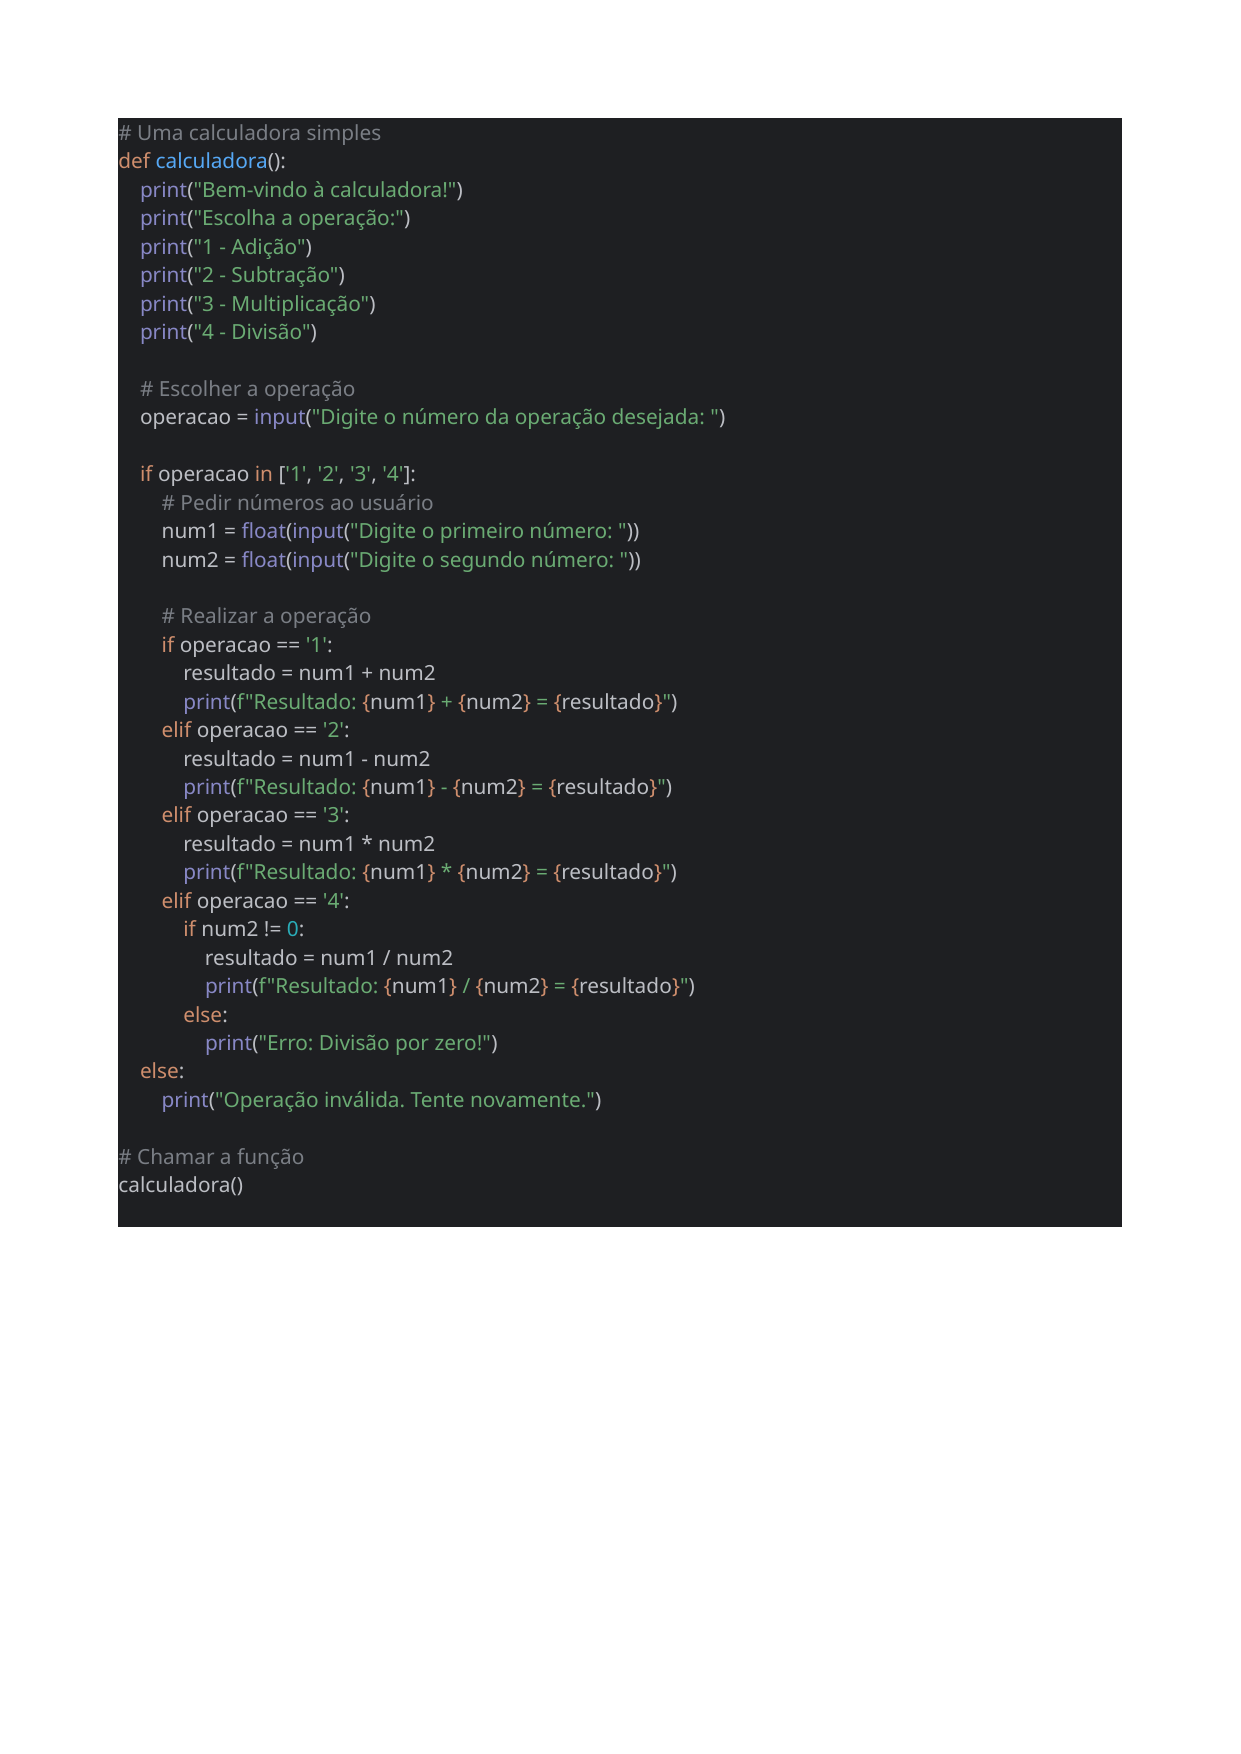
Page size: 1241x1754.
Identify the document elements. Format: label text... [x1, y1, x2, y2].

text # Uma calculadora simples def calculadora(): print("Bem-vindo à calculadora!") print("Escolha a operação:") print("1 - Adição") print("2 - Subtração") print("3 - Multiplicação") print("4 - Divisão") # Escolher a operação operacao = input("Digite o número da operação desejada: ") if operacao in ['1', '2', '3', '4']: # Pedir números ao usuário num1 = float(input("Digite o primeiro número: ")) num2 = float(input("Digite o segundo número: ")) # Realizar a operação if operacao == '1': resultado = num1 + num2 print(f"Resultado: {num1} + {num2} = {resultado}") elif operacao == '2': resultado = num1 - num2 print(f"Resultado: {num1} - {num2} = {resultado}") elif operacao == '3': resultado = num1 * num2 print(f"Resultado: {num1} * {num2} = {resultado}") elif operacao == '4': if num2 != 0: resultado = num1 / num2 print(f"Resultado: {num1} / {num2} = {resultado}") else: print("Erro: Divisão por zero!") else: print("Operação inválida. Tente novamente.") # Chamar a função calculadora() [118, 118, 1122, 1227]
